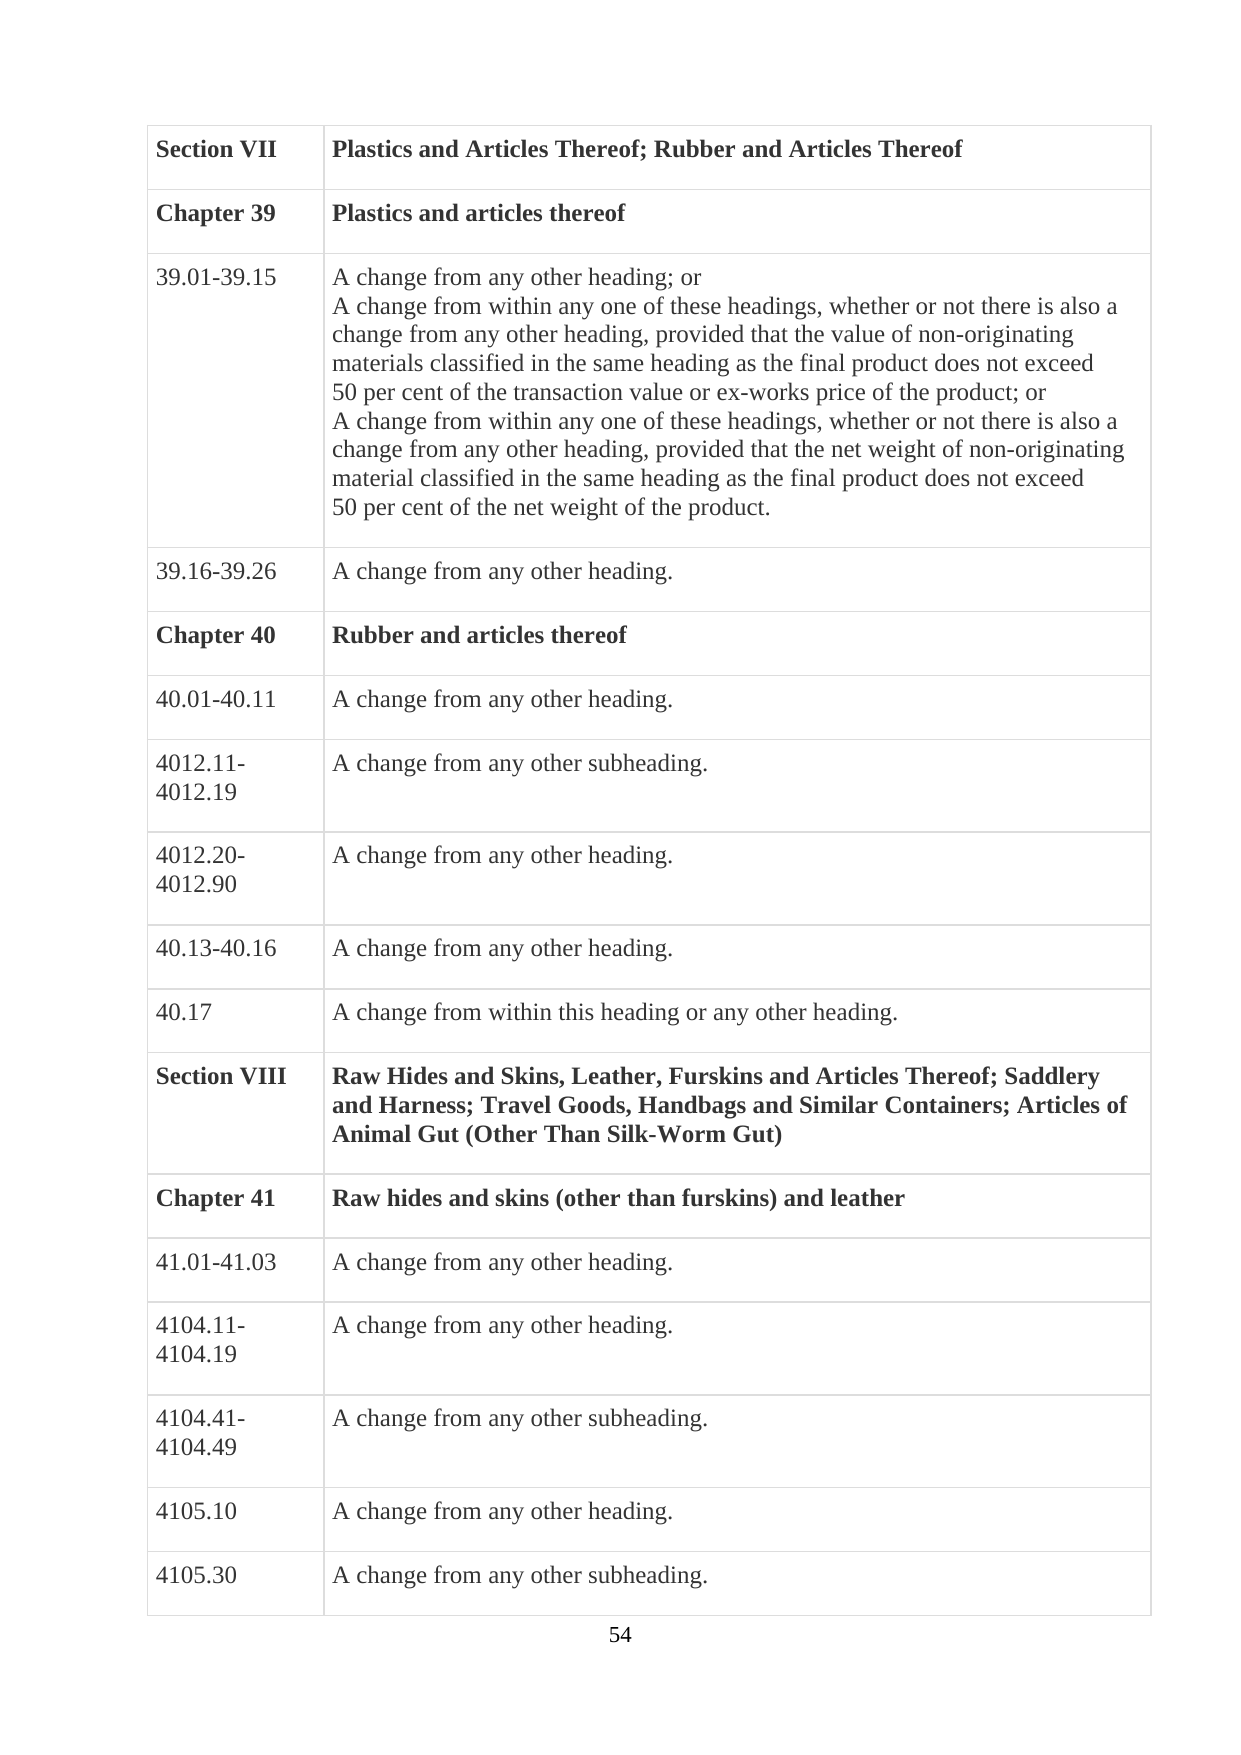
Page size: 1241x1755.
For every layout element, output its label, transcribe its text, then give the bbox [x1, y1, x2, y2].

table_cell A change from any other heading. [325, 926, 1150, 988]
table_cell 4105.30 [148, 1552, 323, 1614]
table_cell A change from any other subheading. [325, 1396, 1150, 1487]
table_cell Rubber and articles thereof [325, 612, 1150, 674]
table_cell A change from any other heading. [325, 833, 1150, 924]
table_cell 39.16-39.26 [148, 548, 323, 611]
table_cell A change from any other heading. [325, 676, 1150, 738]
table_cell A change from any other heading. [325, 548, 1150, 611]
table_cell Chapter 41 [148, 1175, 323, 1237]
table_cell Raw hides and skins (other than furskins) and leather [325, 1175, 1150, 1237]
table_cell Raw Hides and Skins, Leather, Furskins and Articles Thereof; Saddlery and Harness; Travel Goods, Handbags and Similar Containers; Articles of Animal Gut (Other Than Silk-Worm Gut) [325, 1053, 1150, 1173]
table_cell Chapter 39 [148, 190, 323, 253]
table_cell A change from any other heading. [325, 1488, 1150, 1551]
table_cell 40.17 [148, 990, 323, 1052]
table_cell Plastics and Articles Thereof; Rubber and Articles Thereof [325, 126, 1150, 189]
table_cell A change from any other subheading. [325, 740, 1150, 831]
table_cell 4105.10 [148, 1488, 323, 1551]
table_cell 39.01-39.15 [148, 254, 323, 547]
table_cell 40.01-40.11 [148, 676, 323, 738]
table_cell A change from within this heading or any other heading. [325, 990, 1150, 1052]
table_cell Chapter 40 [148, 612, 323, 674]
table_cell 4012.20-4012.90 [148, 833, 323, 924]
table_cell A change from any other heading. [325, 1303, 1150, 1394]
table_cell 40.13-40.16 [148, 926, 323, 988]
table_cell Section VIII [148, 1053, 323, 1173]
table_cell 4012.11-4012.19 [148, 740, 323, 831]
table_cell 4104.41-4104.49 [148, 1396, 323, 1487]
table_cell 41.01-41.03 [148, 1239, 323, 1301]
table_cell Plastics and articles thereof [325, 190, 1150, 253]
table_cell A change from any other heading. [325, 1239, 1150, 1301]
table_cell A change from any other subheading. [325, 1552, 1150, 1614]
table_cell A change from any other heading; or A change from within any one of these headings, whether or not there is also a change from any other heading, provided that the value of non-originating materials classified in the same heading as the final product does not exceed 50 per cent of the transaction value or ex-works price of the product; or A change from within any one of these headings, whether or not there is also a change from any other heading, provided that the net weight of non-originating material classified in the same heading as the final product does not exceed 50 per cent of the net weight of the product. [325, 254, 1150, 547]
table_cell 4104.11-4104.19 [148, 1303, 323, 1394]
table_cell Section VII [148, 126, 323, 189]
